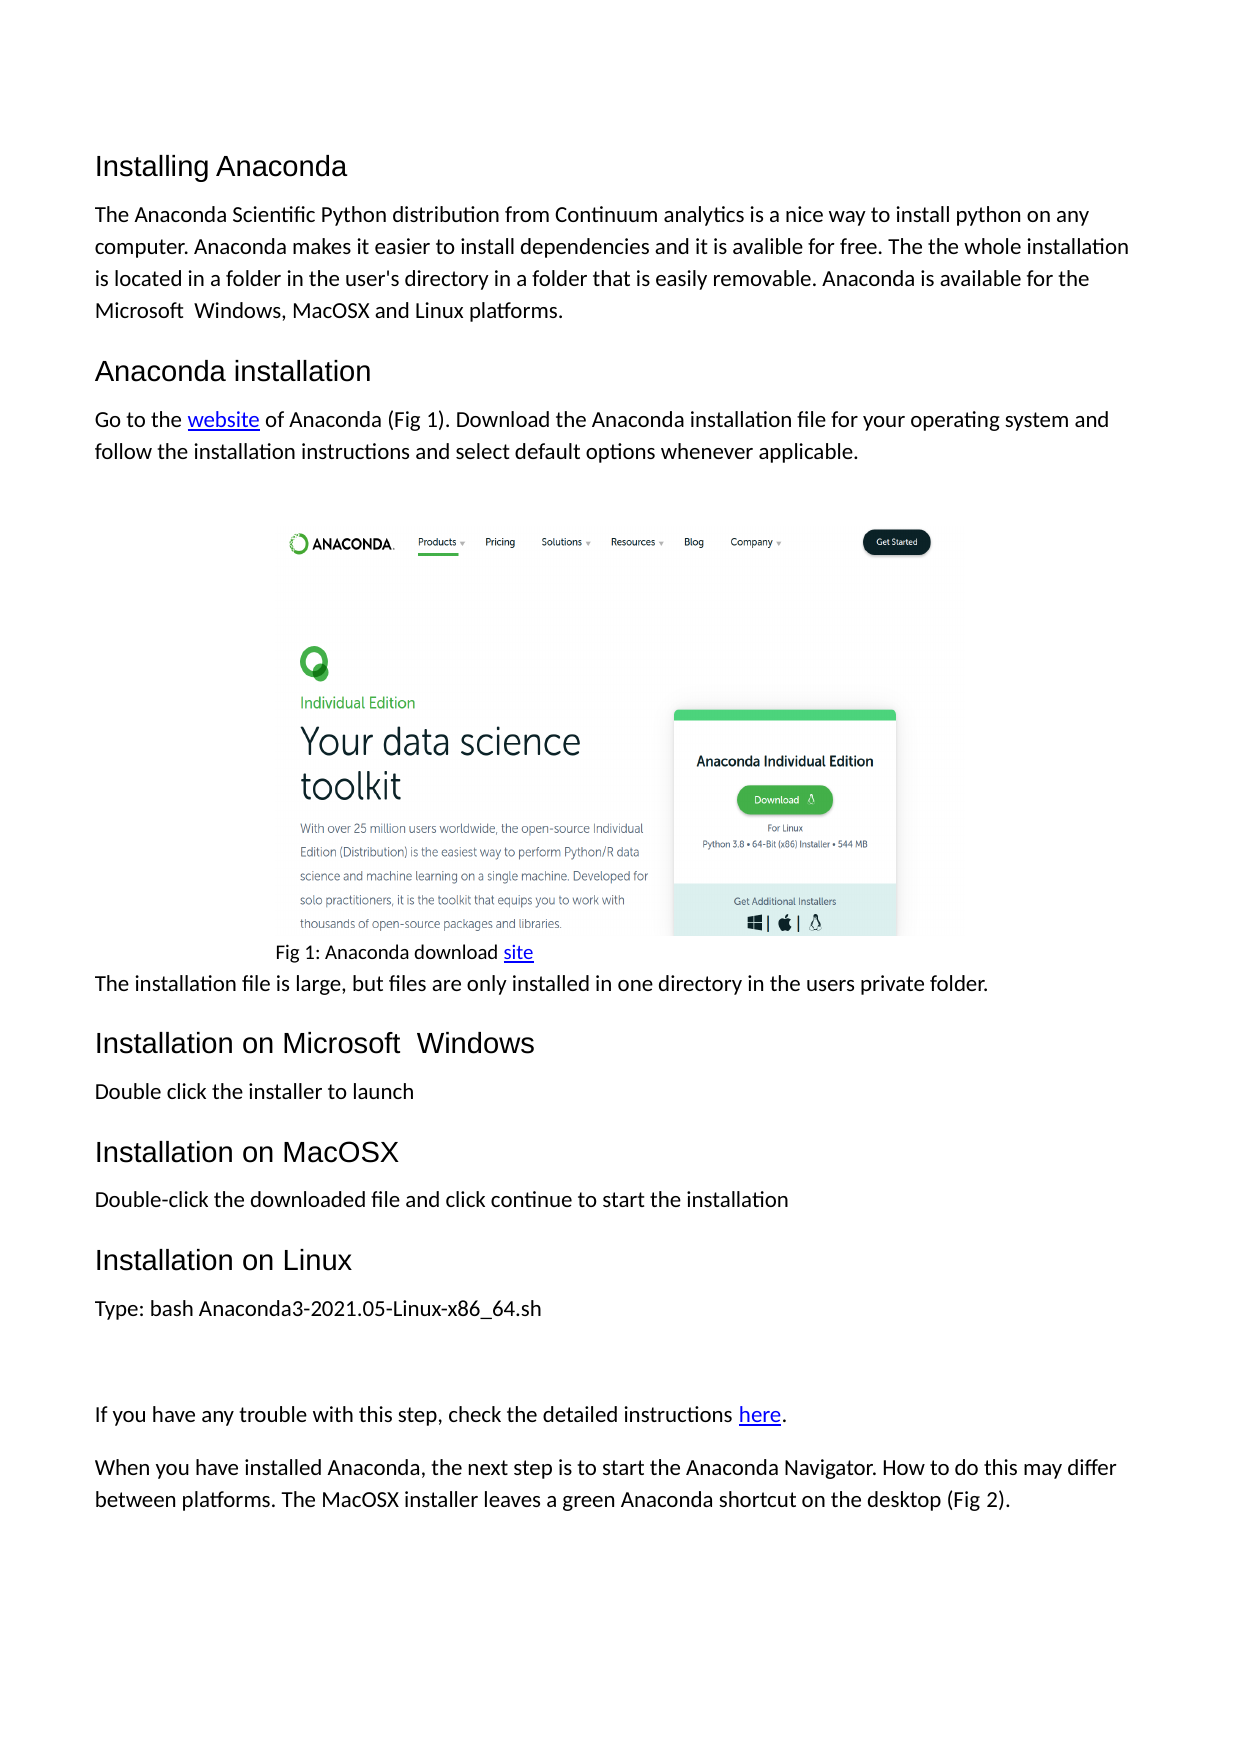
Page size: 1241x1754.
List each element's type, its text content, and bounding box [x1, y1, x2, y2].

subtitle Installation on MacOSX [94, 1134, 1146, 1168]
text Fig 1: Anaconda download site [275, 936, 965, 965]
text Double-click the downloaded file and click continue to start the installation [94, 1186, 1146, 1214]
text If you have any trouble with this step, check the detailed instructions here. [94, 1400, 1146, 1428]
subtitle Installation on Microsoft Windows [94, 1026, 1146, 1060]
picture [275, 526, 965, 936]
text The installation file is large, but files are only installed in one directory in the users private folder. [94, 870, 1146, 997]
text The Anaconda Scientific Python distribution from Continuum analytics is a nice way to install python on any computer. Anaconda makes it easier to install dependencies and it is avalible for free. The the whole installation is located in a folder in the user's directory in a folder that is easily removable. Anaconda is available for the Microsoft Windows, MacOSX and Linux platforms. [94, 200, 1146, 325]
text Double click the installer to launch [94, 1077, 1146, 1105]
text When you have installed Anaconda, the next step is to start the Anaconda Navigator. How to do this may differ between platforms. The MacOSX installer leaves a green Anaconda shortcut on the desktop (Fig 2). [94, 1453, 1146, 1513]
subtitle Installing Anaconda [94, 149, 1146, 183]
subtitle Anaconda installation [94, 354, 1146, 387]
text Go to the website of Anaconda (Fig 1). Download the Anaconda installation file for your operating system and follow the installation instructions and select default options whenever applicable. [94, 405, 1146, 465]
subtitle Installation on Linux [94, 1243, 1146, 1276]
text Type: bash Anaconda3-2021.05-Linux-x86_64.sh [94, 1294, 1146, 1322]
